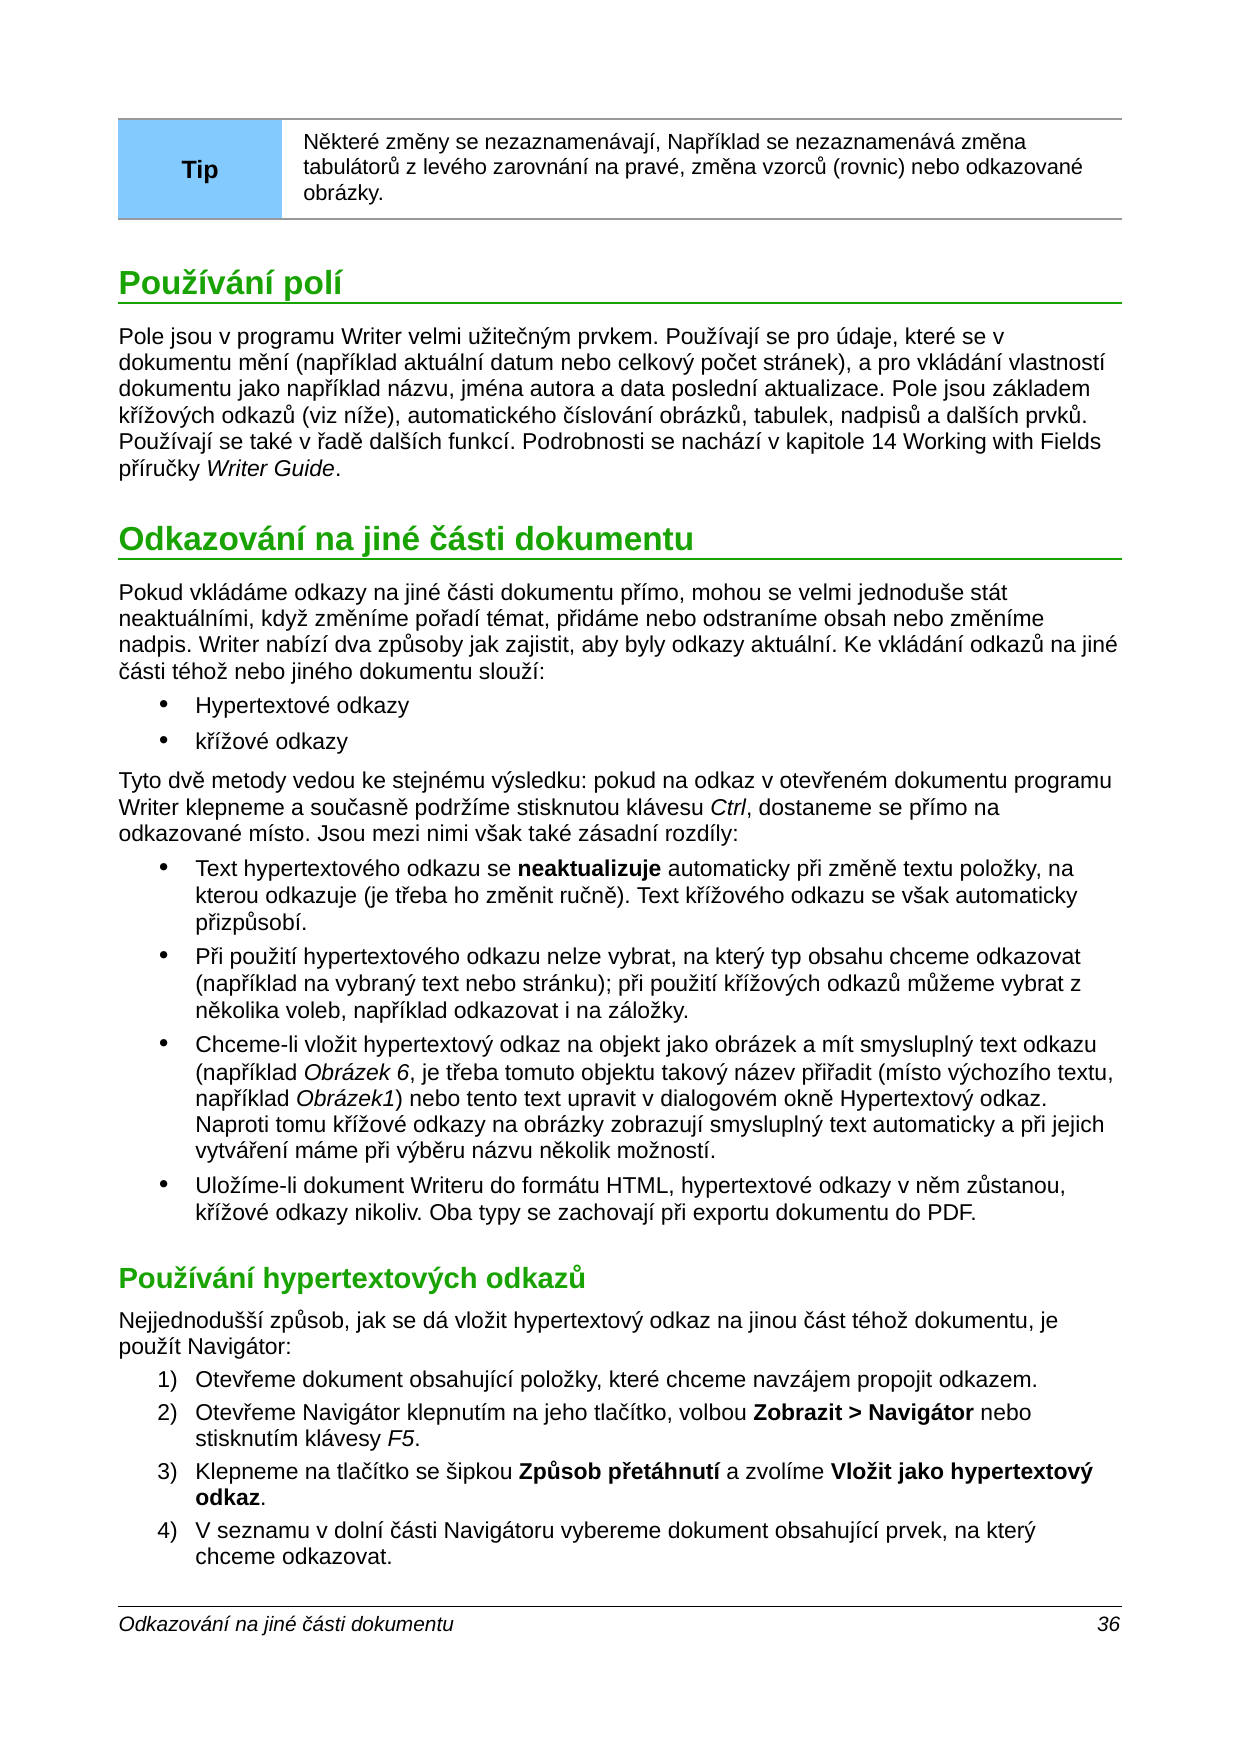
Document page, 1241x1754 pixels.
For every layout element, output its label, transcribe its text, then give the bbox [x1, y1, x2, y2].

list Klepneme na tlačítko se šipkou Způsob přetáhnutí a zvolíme Vložit jako hypertextový odkaz. [177, 1458, 1122, 1510]
list Chceme-li vložit hypertextový odkaz na objekt jako obrázek a mít smysluplný text odkazu (například Obrázek 6, je třeba tomuto objektu takový název přiřadit (místo výchozího textu, například Obrázek1) nebo tento text upravit v dialogovém okně Hypertextový odkaz. Naproti tomu křížové odkazy na obrázky zobrazují smysluplný text automaticky a při jejich vytváření máme při výběru názvu několik možností. [156, 1029, 1122, 1164]
text Pole jsou v programu Writer velmi užitečným prvkem. Používají se pro údaje, které se v dokumentu mění (například aktuální datum nebo celkový počet stránek), a pro vkládání vlastností dokumentu jako například názvu, jména autora a data poslední aktualizace. Pole jsou základem křížových odkazů (viz níže), automatického číslování obrázků, tabulek, nadpisů a dalších prvků. Používají se také v řadě dalších funkcí. Podrobnosti se nachází v kapitole 14 Working with Fields příručky Writer Guide. [118, 323, 1122, 481]
list Tyto dvě metody vedou ke stejnému výsledku: pokud na odkaz v otevřeném dokumentu programu Writer klepneme a současně podržíme stisknutou klávesu Ctrl, dostaneme se přímo na odkazované místo. Jsou mezi nimi však také zásadní rozdíly: [118, 767, 1122, 847]
list Text hypertextového odkazu se neaktualizuje automaticky při změně textu položky, na kterou odkazuje (je třeba ho změnit ručně). Text křížového odkazu se však automaticky přizpůsobí. [156, 853, 1122, 935]
list Otevřeme dokument obsahující položky, které chceme navzájem propojit odkazem. [177, 1366, 1122, 1392]
list Hypertextové odkazy [156, 691, 1122, 720]
subtitle Odkazování na jiné části dokumentu [118, 519, 1122, 558]
list Otevřeme Navigátor klepnutím na jeho tlačítko, volbou Zobrazit > Navigátor nebo stisknutím klávesy F5. [177, 1399, 1122, 1451]
list Při použití hypertextového odkazu nelze vybrat, na který typ obsahu chceme odkazovat (například na vybraný text nebo stránku); při použití křížových odkazů můžeme vybrat z několika voleb, například odkazovat i na záložky. [156, 941, 1122, 1023]
subtitle Používání hypertextových odkazů [118, 1261, 1122, 1294]
table_header Tip [118, 120, 282, 218]
table_header Některé změny se nezaznamenávají, Například se nezaznamenává změna tabulátorů z levého zarovnání na pravé, změna vzorců (rovnic) nebo odkazované obrázky. [282, 120, 1122, 218]
list Uložíme-li dokument Writeru do formátu HTML, hypertextové odkazy v něm zůstanou, křížové odkazy nikoliv. Oba typy se zachovají při exportu dokumentu do PDF. [156, 1170, 1122, 1226]
list Nejjednodušší způsob, jak se dá vložit hypertextový odkaz na jinou část téhož dokumentu, je použít Navigátor: [118, 1307, 1122, 1360]
list Pokud vkládáme odkazy na jiné části dokumentu přímo, mohou se velmi jednoduše stát neaktuálními, když změníme pořadí témat, přidáme nebo odstraníme obsah nebo změníme nadpis. Writer nabízí dva způsoby jak zajistit, aby byly odkazy aktuální. Ke vkládání odkazů na jiné části téhož nebo jiného dokumentu slouží: [118, 579, 1122, 684]
list V seznamu v dolní části Navigátoru vybereme dokument obsahující prvek, na který chceme odkazovat. [177, 1517, 1122, 1569]
list křížové odkazy [156, 726, 1122, 755]
subtitle Používání polí [118, 263, 1122, 302]
